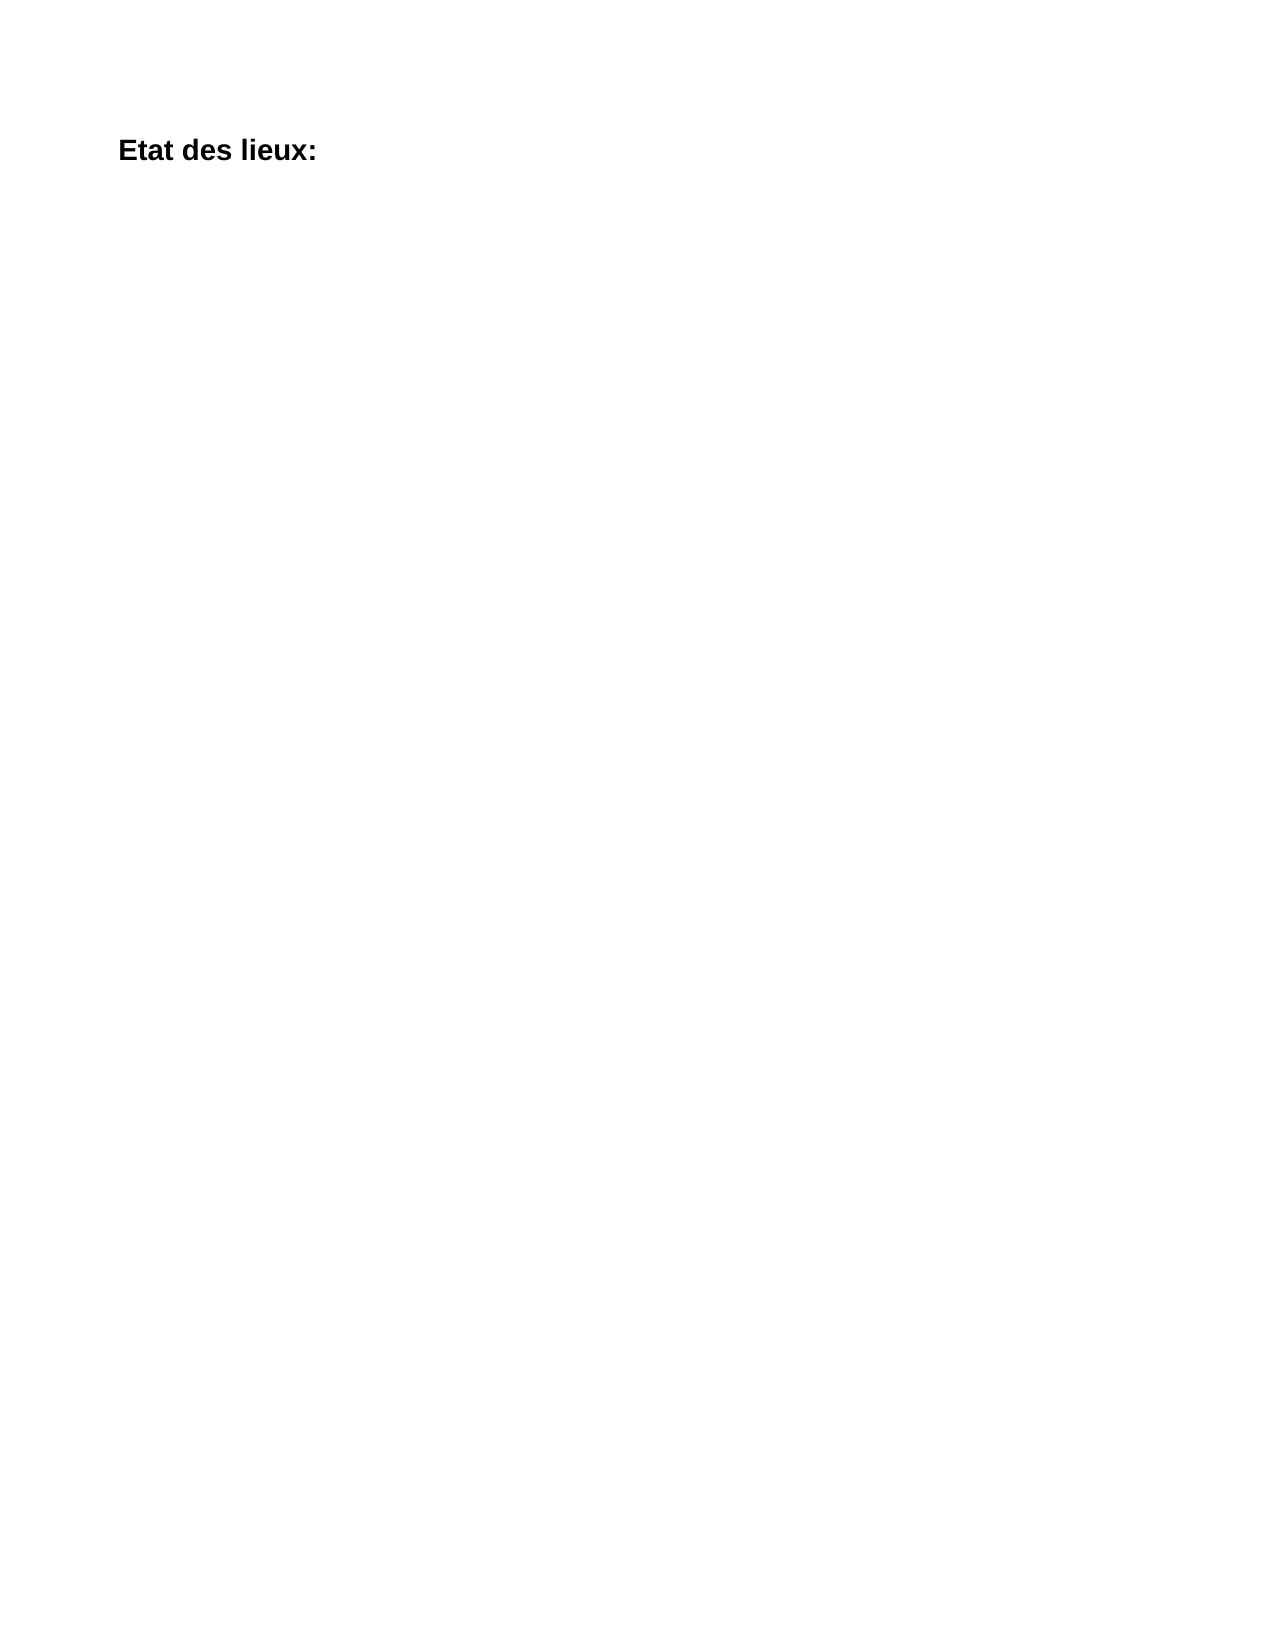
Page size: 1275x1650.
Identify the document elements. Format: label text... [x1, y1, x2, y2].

subtitle Etat des lieux: [118, 133, 1157, 166]
